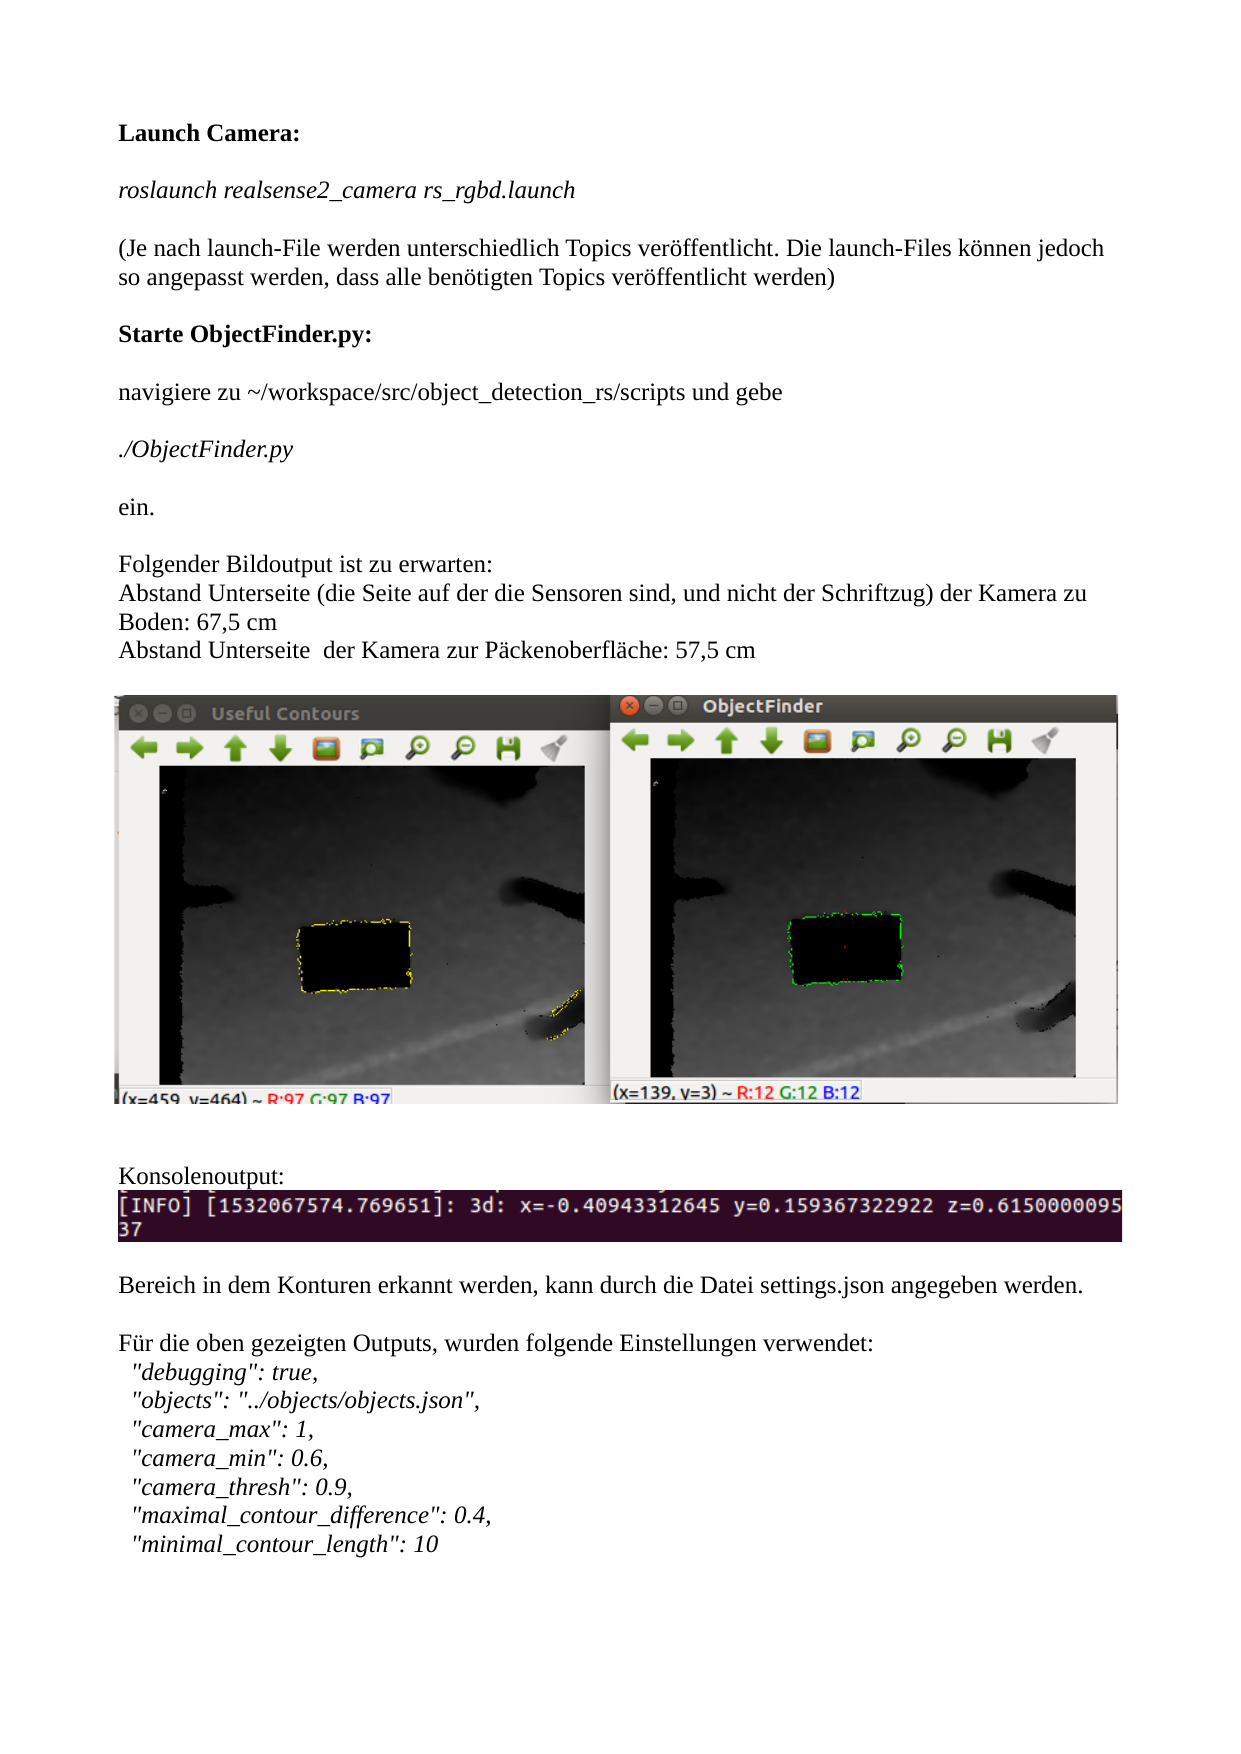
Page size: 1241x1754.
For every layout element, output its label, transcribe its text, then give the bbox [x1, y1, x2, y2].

text Starte ObjectFinder.py: [118, 319, 1122, 348]
text "objects": "../objects/objects.json", [118, 1386, 1122, 1414]
text Folgender Bildoutput ist zu erwarten: [118, 549, 1122, 578]
text "minimal_contour_length": 10 [118, 1529, 1122, 1558]
text ein. [118, 492, 1122, 521]
text roslaunch realsense2_camera rs_rgbd.launch [118, 176, 1122, 204]
text Bereich in dem Konturen erkannt werden, kann durch die Datei settings.json angegeben werden. [118, 1271, 1122, 1299]
picture [114, 695, 1119, 1104]
text ./ObjectFinder.py [118, 434, 1122, 463]
text Konsolenoutput: [118, 1161, 1122, 1190]
text "debugging": true, [118, 1357, 1122, 1386]
text "maximal_contour_difference": 0.4, [118, 1501, 1122, 1529]
text Abstand Unterseite (die Seite auf der die Sensoren sind, und nicht der Schriftzug) der Kamera zu Boden: 67,5 cm [118, 578, 1122, 636]
text Abstand Unterseite der Kamera zur Päckenoberfläche: 57,5 cm [118, 636, 1122, 664]
text Launch Camera: [118, 118, 1122, 147]
text (Je nach launch-File werden unterschiedlich Topics veröffentlicht. Die launch-Files können jedoch so angepasst werden, dass alle benötigten Topics veröffentlicht werden) [118, 233, 1122, 291]
text "camera_min": 0.6, [118, 1443, 1122, 1472]
text "camera_max": 1, [118, 1414, 1122, 1443]
picture [118, 1190, 1123, 1242]
text "camera_thresh": 0.9, [118, 1472, 1122, 1501]
text Für die oben gezeigten Outputs, wurden folgende Einstellungen verwendet: [118, 1328, 1122, 1357]
text navigiere zu ~/workspace/src/object_detection_rs/scripts und gebe [118, 377, 1122, 406]
